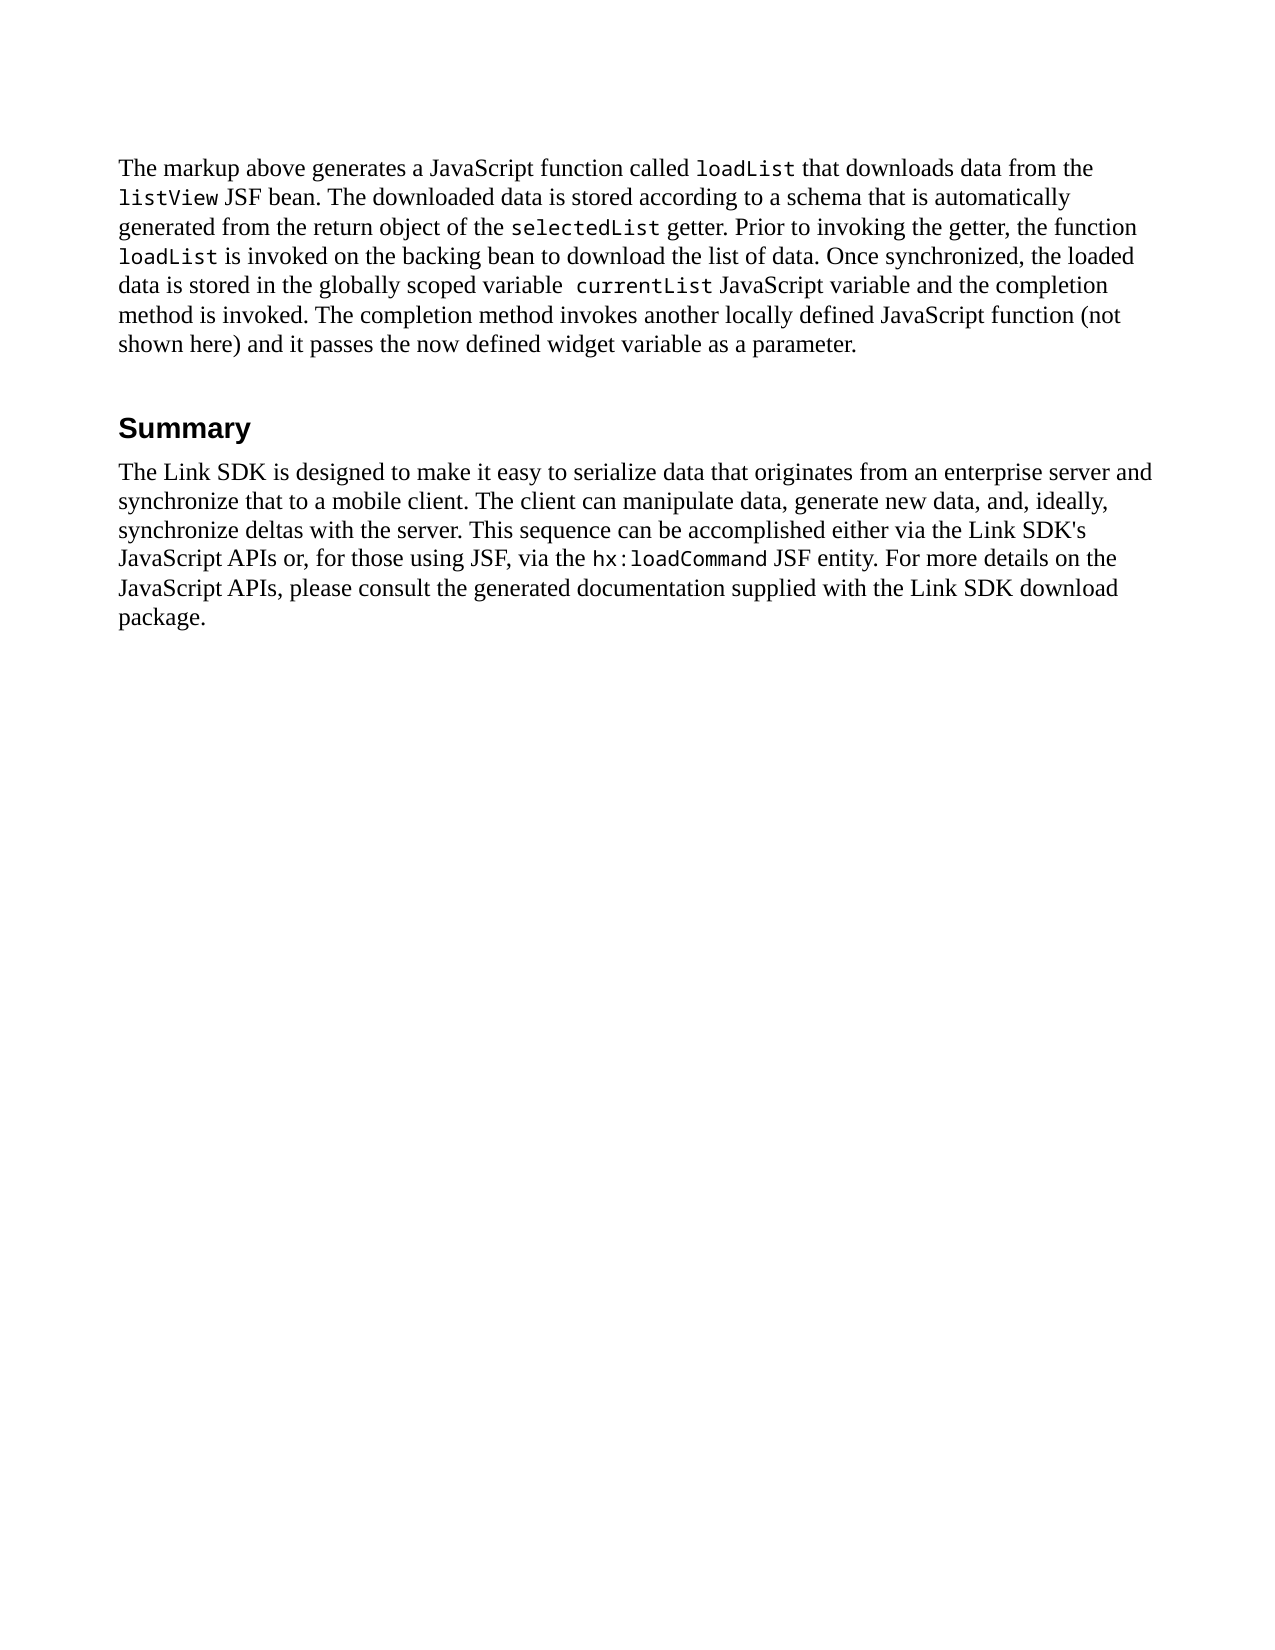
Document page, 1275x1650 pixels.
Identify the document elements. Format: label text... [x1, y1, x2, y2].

text The markup above generates a JavaScript function called loadList that downloads data from the listView JSF bean. The downloaded data is stored according to a schema that is automatically generated from the return object of the selectedList getter. Prior to invoking the getter, the function loadList is invoked on the backing bean to download the list of data. Once synchronized, the loaded data is stored in the globally scoped variable currentList JavaScript variable and the completion method is invoked. The completion method invokes another locally defined JavaScript function (not shown here) and it passes the now defined widget variable as a parameter. [118, 153, 1157, 357]
subtitle Summary [118, 411, 1157, 445]
text The Link SDK is designed to make it easy to serialize data that originates from an enterprise server and synchronize that to a mobile client. The client can manipulate data, generate new data, and, ideally, synchronize deltas with the server. This sequence can be accomplished either via the Link SDK's JavaScript APIs or, for those using JSF, via the hx:loadCommand JSF entity. For more details on the JavaScript APIs, please consult the generated documentation supplied with the Link SDK download package. [118, 457, 1157, 631]
